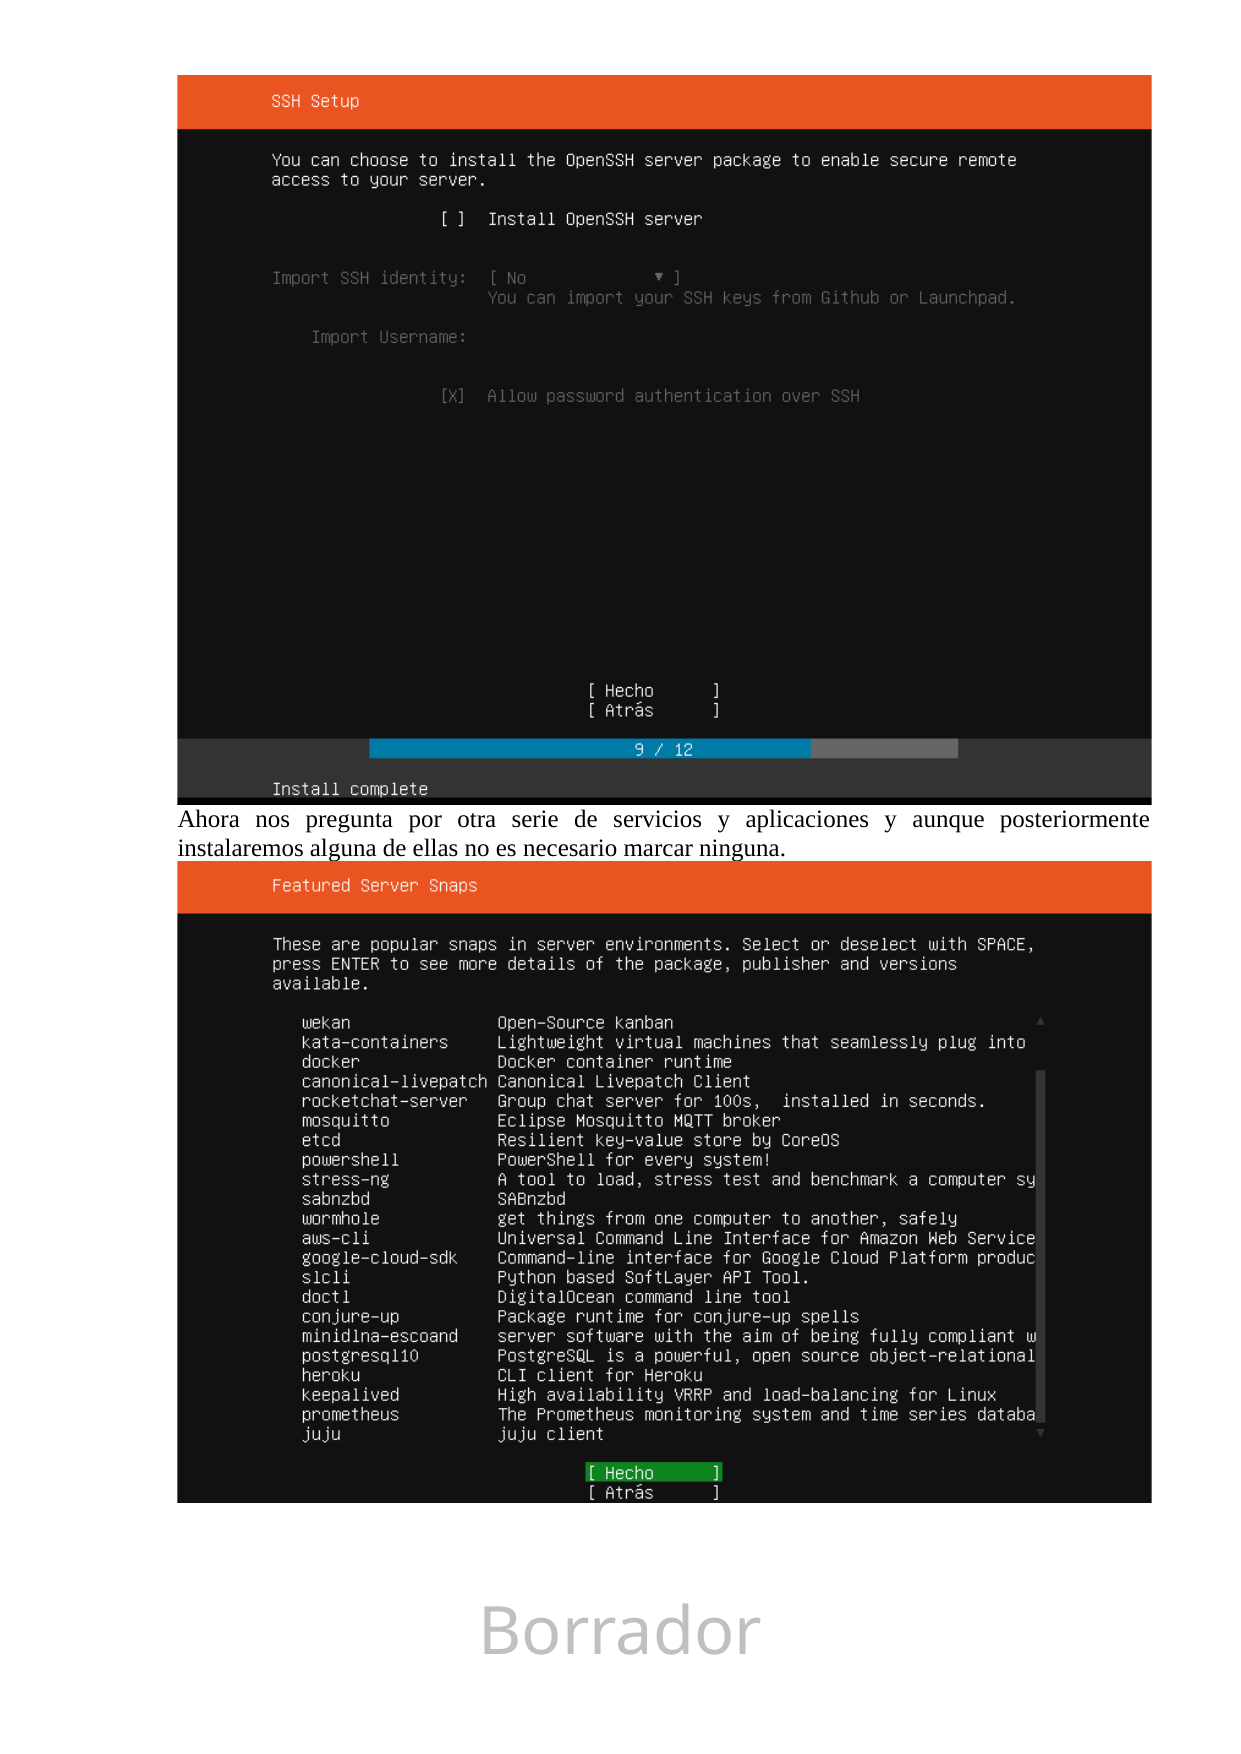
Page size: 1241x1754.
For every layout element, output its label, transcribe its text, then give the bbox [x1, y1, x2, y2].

text Ahora nos pregunta por otra serie de servicios y aplicaciones y aunque posteriormente instalaremos alguna de ellas no es necesario marcar ninguna. [177, 805, 1152, 861]
